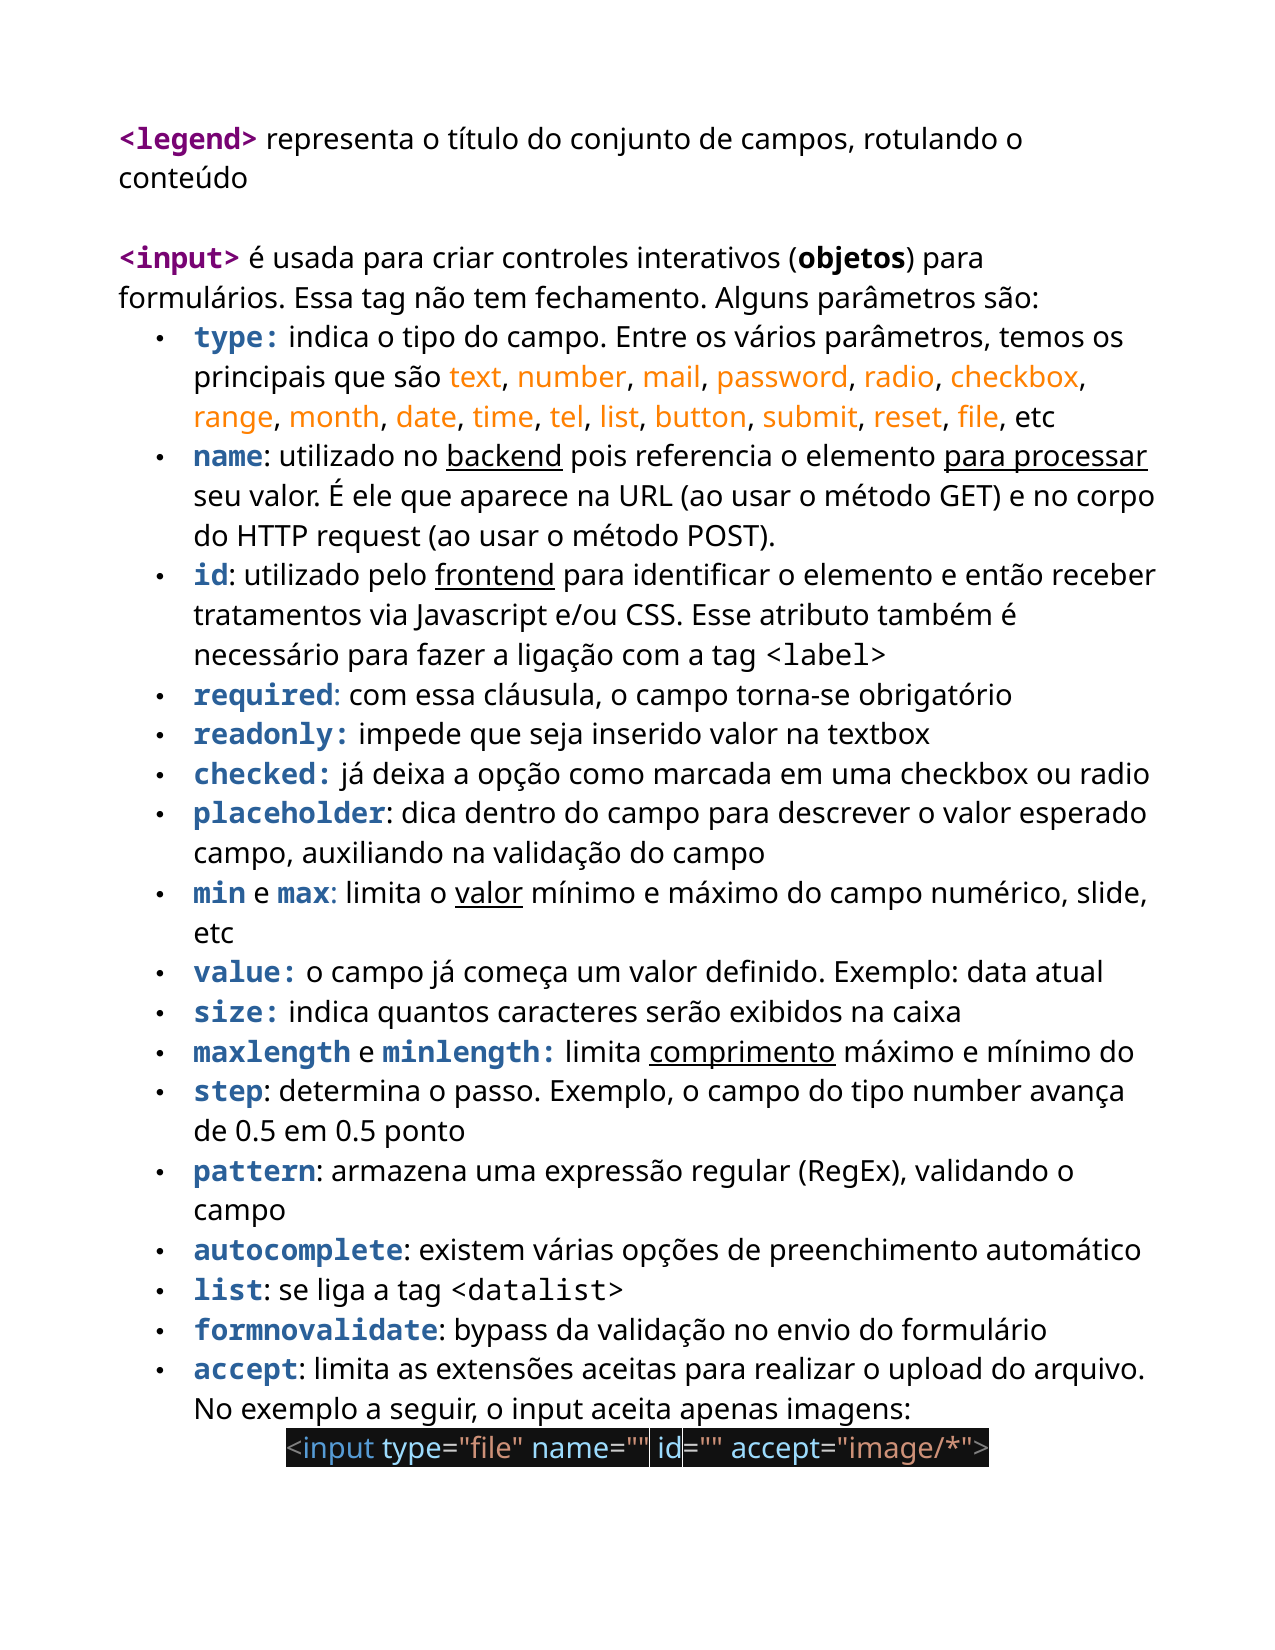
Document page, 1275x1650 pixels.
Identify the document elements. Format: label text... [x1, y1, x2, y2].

list formnovalidate: bypass da validação no envio do formulário [156, 1309, 1157, 1348]
list checked: já deixa a opção como marcada em uma checkbox ou radio [156, 753, 1157, 793]
list id: utilizado pelo frontend para identificar o elemento e então receber tratamentos via Javascript e/ou CSS. Esse atributo também é necessário para fazer a ligação com a tag <label> [156, 555, 1157, 674]
list size: indica quantos caracteres serão exibidos na caixa [156, 991, 1157, 1031]
list placeholder: dica dentro do campo para descrever o valor esperado campo, auxiliando na validação do campo [156, 793, 1157, 872]
list step: determina o passo. Exemplo, o campo do tipo number avança de 0.5 em 0.5 ponto [156, 1071, 1157, 1150]
list value: o campo já começa um valor definido. Exemplo: data atual [156, 952, 1157, 991]
list type: indica o tipo do campo. Entre os vários parâmetros, temos os principais que são text, number, mail, password, radio, checkbox, range, month, date, time, tel, list, button, submit, reset, file, etc [156, 317, 1157, 436]
list name: utilizado no backend pois referencia o elemento para processar seu valor. É ele que aparece na URL (ao usar o método GET) e no corpo do HTTP request (ao usar o método POST). [156, 436, 1157, 555]
text <input type="file" name="" id="" accept="image/*"> [118, 1428, 1157, 1467]
list autocomplete: existem várias opções de preenchimento automático [156, 1229, 1157, 1269]
list maxlength e minlength: limita comprimento máximo e mínimo do [156, 1031, 1157, 1071]
list min e max: limita o valor mínimo e máximo do campo numérico, slide, etc [156, 872, 1157, 952]
list accept: limita as extensões aceitas para realizar o upload do arquivo. No exemplo a seguir, o input aceita apenas imagens: [156, 1348, 1157, 1428]
list required: com essa cláusula, o campo torna-se obrigatório [156, 674, 1157, 713]
list list: se liga a tag <datalist> [156, 1269, 1157, 1309]
text <legend> representa o título do conjunto de campos, rotulando o conteúdo <input> é usada para criar controles interativos (objetos) para formulários. Essa tag não tem fechamento. Alguns parâmetros são: [118, 118, 1157, 317]
list pattern: armazena uma expressão regular (RegEx), validando o campo [156, 1150, 1157, 1229]
list readonly: impede que seja inserido valor na textbox [156, 713, 1157, 753]
